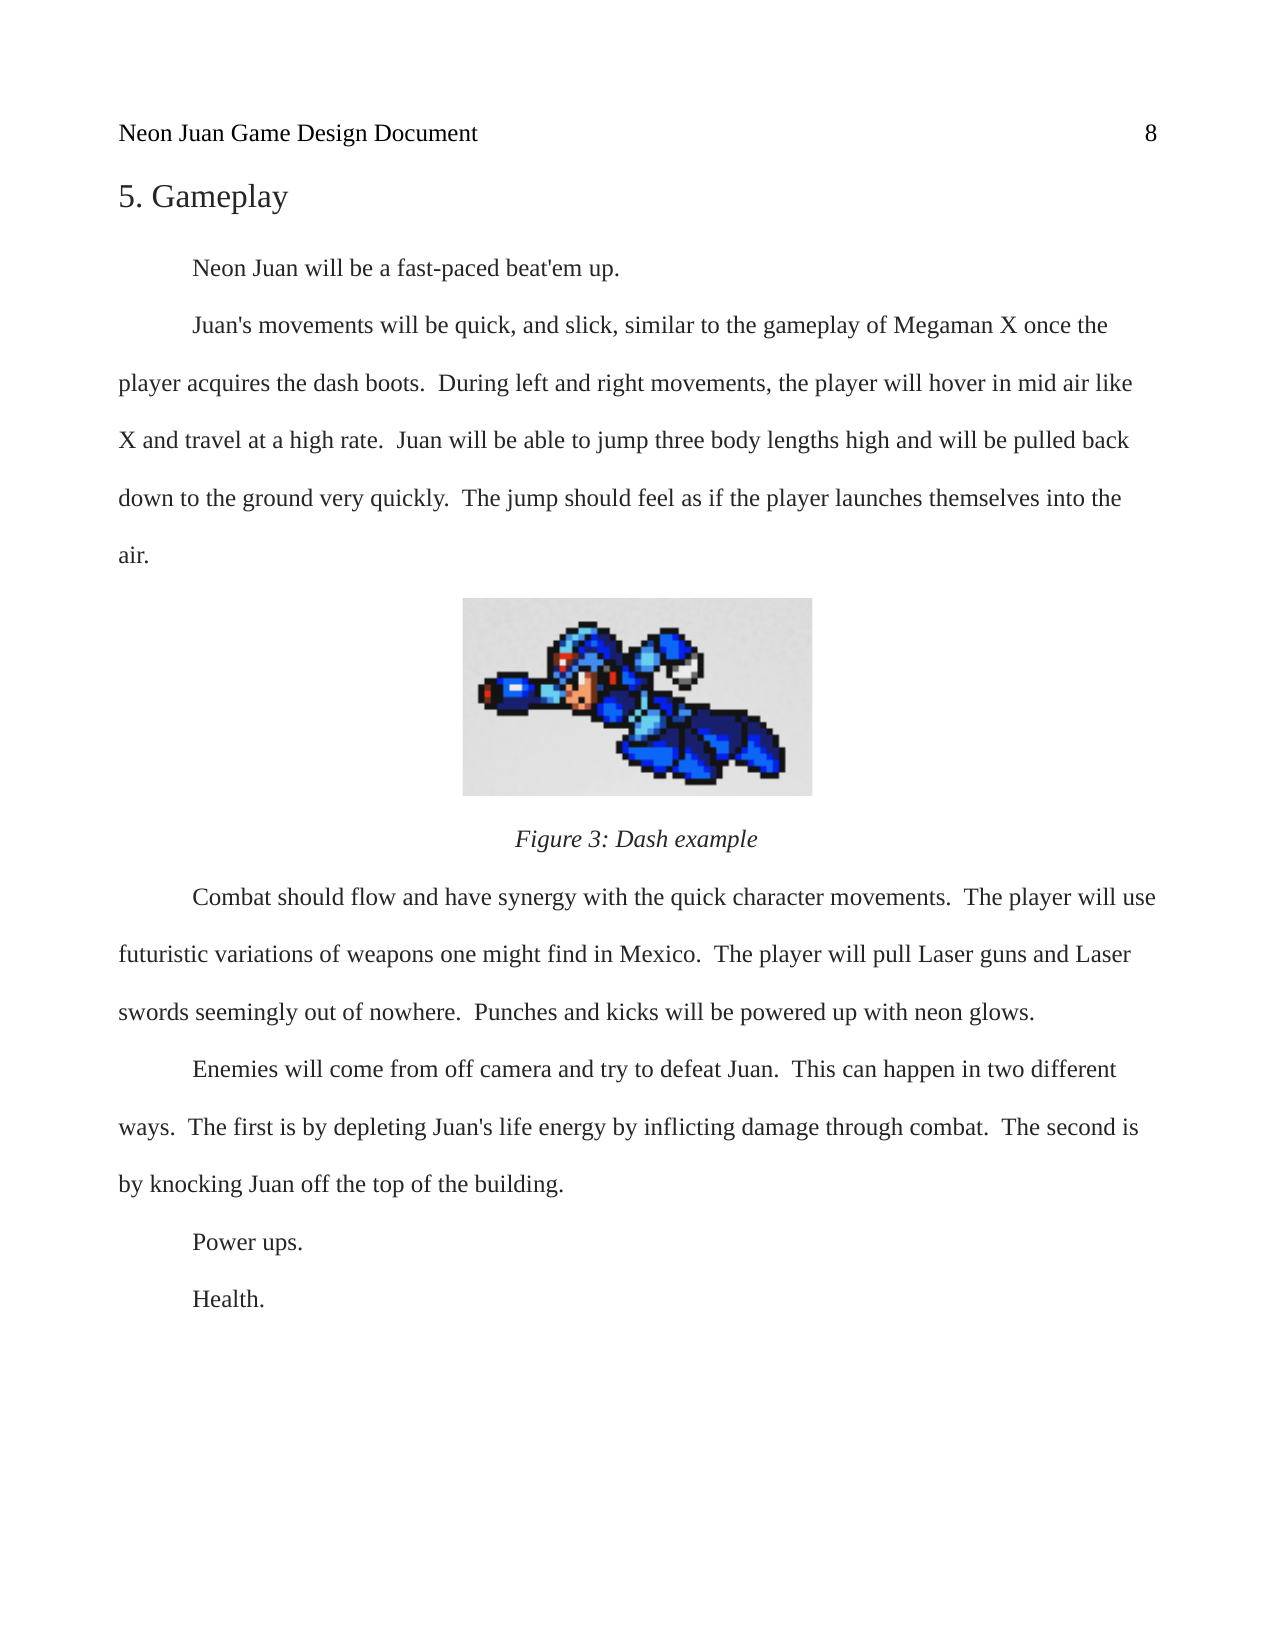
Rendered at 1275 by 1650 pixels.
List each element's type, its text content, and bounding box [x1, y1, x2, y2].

picture [462, 598, 813, 796]
text Enemies will come from off camera and try to defeat Juan. This can happen in two different ways. The first is by depleting Juan's life energy by inflicting damage through combat. The second is by knocking Juan off the top of the building. [118, 1054, 1157, 1198]
text Health. [118, 1284, 1157, 1313]
text 5. Gameplay [118, 176, 1157, 215]
text Figure 3: Dash example [118, 598, 1157, 853]
text Juan's movements will be quick, and slick, similar to the gameplay of Megaman X once the player acquires the dash boots. During left and right movements, the player will hover in mid air like X and travel at a high rate. Juan will be able to jump three body lengths high and will be pulled back down to the ground very quickly. The jump should feel as if the player launches themselves into the air. [118, 311, 1157, 569]
text Combat should flow and have synergy with the quick character movements. The player will use futuristic variations of weapons one might find in Mexico. The player will pull Laser guns and Laser swords seemingly out of nowhere. Punches and kicks will be powered up with neon glows. [118, 882, 1157, 1026]
text Power ups. [118, 1227, 1157, 1256]
text Neon Juan will be a fast-paced beat'em up. [118, 253, 1157, 282]
